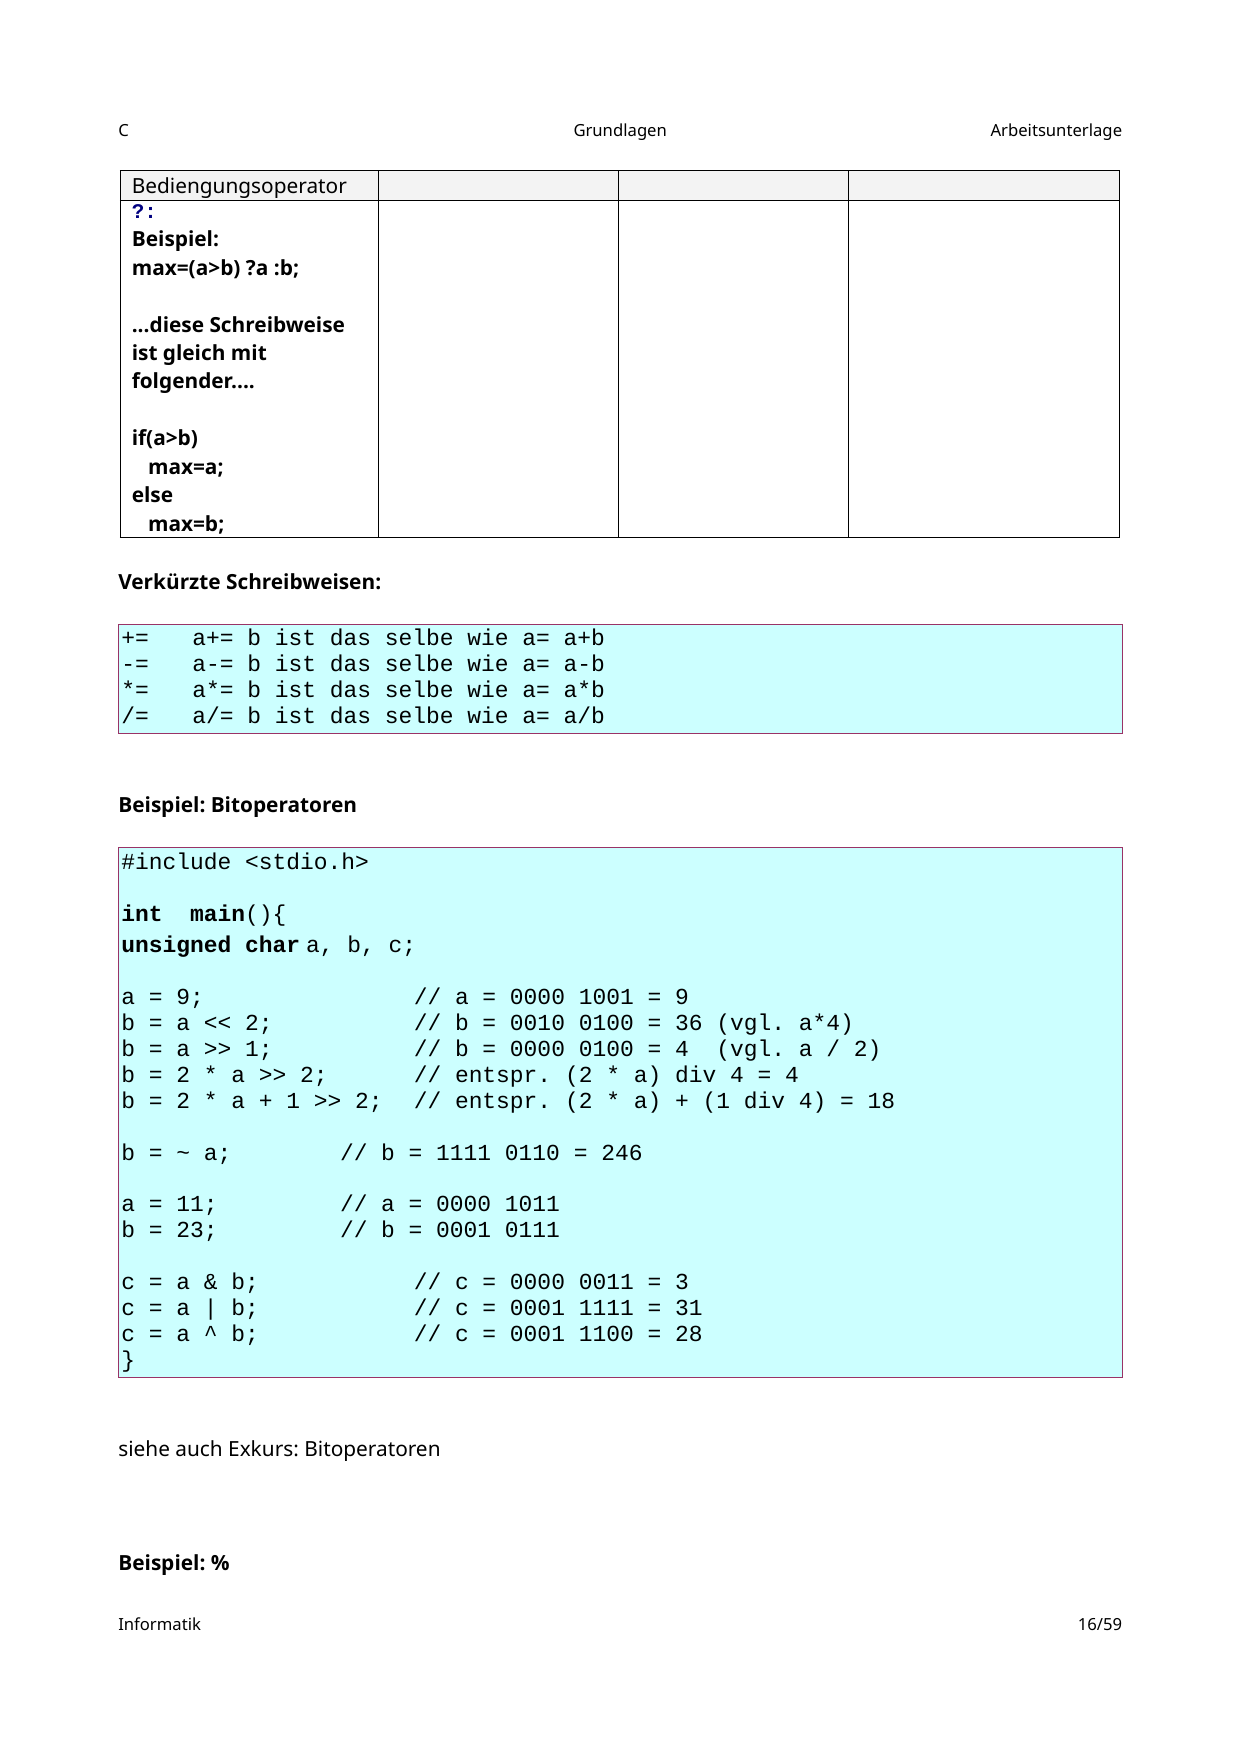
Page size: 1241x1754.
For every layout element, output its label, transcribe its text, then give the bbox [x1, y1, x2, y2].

table_cell ?: Beispiel: max=(a>b) ?a :b; ...diese Schreibweise ist gleich mit folgender.... if(a>b) max=a; else max=b; [121, 201, 378, 537]
text a = 9; // a = 0000 1001 = 9 [119, 982, 1122, 1008]
text b = 2 * a + 1 >> 2; // entspr. (2 * a) + (1 div 4) = 18 [119, 1086, 1122, 1138]
text c = a ^ b; // c = 0001 1100 = 28 [119, 1319, 1122, 1345]
table_cell Bediengungsoperator [121, 171, 378, 200]
text Verkürzte Schreibweisen: [118, 567, 1122, 595]
text c = a | b; // c = 0001 1111 = 31 [119, 1293, 1122, 1319]
text } [119, 1345, 1122, 1377]
table_cell [379, 201, 618, 537]
table_cell [619, 171, 848, 200]
text Beispiel: % [118, 1548, 1122, 1576]
text *= a*= b ist das selbe wie a= a*b [119, 676, 1122, 701]
text -= a-= b ist das selbe wie a= a-b [119, 649, 1122, 676]
text a = 11; // a = 0000 1011 [119, 1164, 1122, 1216]
text unsigned char a, b, c; [119, 925, 1122, 982]
text += a+= b ist das selbe wie a= a+b [119, 625, 1122, 649]
table_cell [849, 201, 1119, 537]
table_cell [619, 201, 848, 537]
text b = 2 * a >> 2; // entspr. (2 * a) div 4 = 4 [119, 1060, 1122, 1086]
text /= a/= b ist das selbe wie a= a/b [119, 701, 1122, 733]
text b = a >> 1; // b = 0000 0100 = 4 (vgl. a / 2) [119, 1034, 1122, 1060]
table_cell [379, 171, 618, 200]
text b = a << 2; // b = 0010 0100 = 36 (vgl. a*4) [119, 1008, 1122, 1034]
text #include <stdio.h> [119, 848, 1122, 899]
text b = 23; // b = 0001 0111 [119, 1216, 1122, 1268]
table_cell [849, 171, 1119, 200]
text c = a & b; // c = 0000 0011 = 3 [119, 1268, 1122, 1293]
text int main(){ [119, 899, 1122, 925]
text Beispiel: Bitoperatoren [118, 790, 1122, 819]
text siehe auch Exkurs: Bitoperatoren [118, 1434, 1122, 1463]
text b = ~ a; // b = 1111 0110 = 246 [119, 1138, 1122, 1164]
